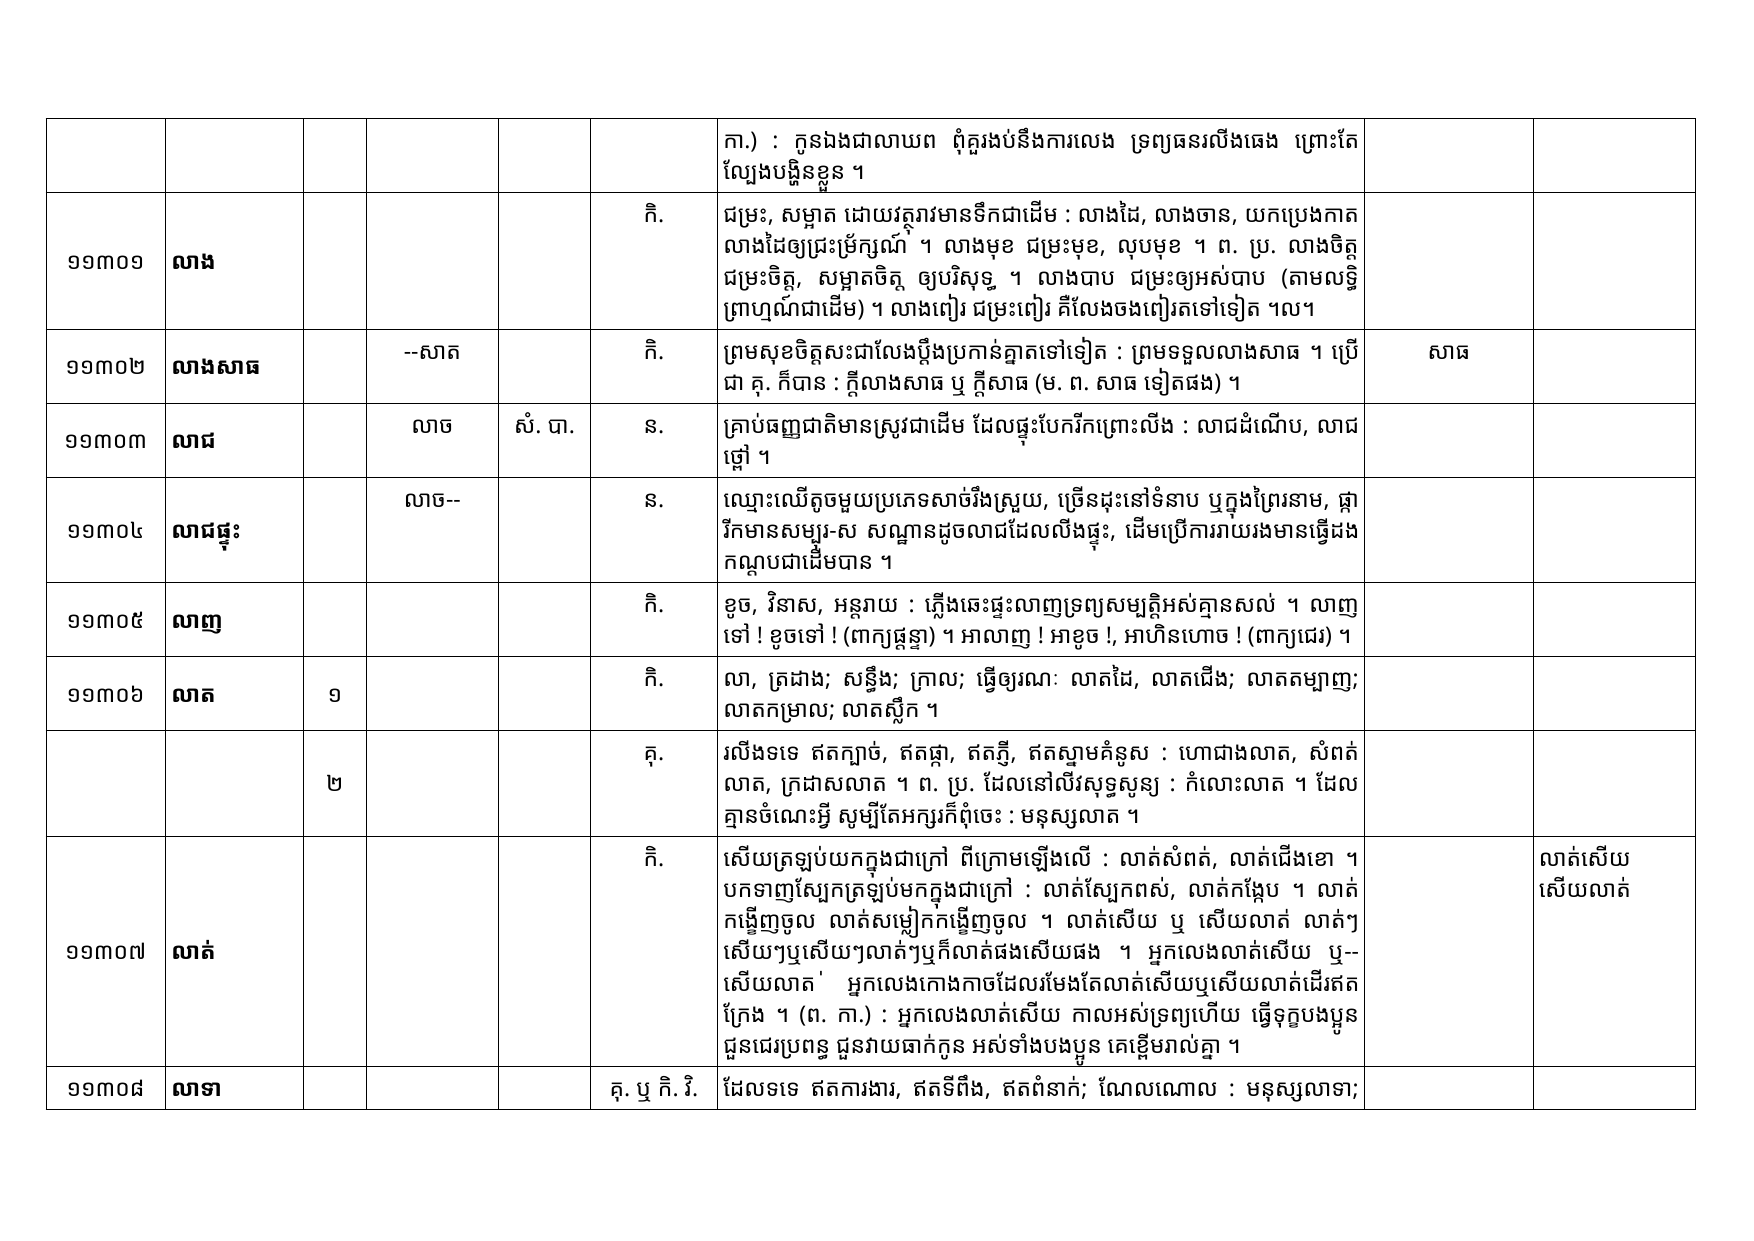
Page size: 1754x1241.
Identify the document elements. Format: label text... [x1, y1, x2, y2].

table_cell [1365, 193, 1533, 329]
table_cell [1365, 1067, 1533, 1109]
table_cell លាងសាធ [166, 330, 303, 403]
table_cell សាធ [1365, 330, 1533, 403]
table_cell ន. [591, 404, 717, 477]
table_cell [1534, 731, 1695, 836]
table_cell ១១៣០៣ [47, 404, 165, 477]
table_cell ដែល​ទទេ ឥត​ការ​ងារ, ឥត​ទី​ពឹង, ឥត​ពំនាក់; ណែលណោល : មនុស្ស​លាទា; [718, 1067, 1364, 1109]
table_cell ១១៣០៥ [47, 583, 165, 656]
table_cell ជម្រះ, សម្អាត ដោយ​វត្ថុ​រាវ​មាន​ទឹក​ជាដើម : លាង​ដៃ, លាង​ចាន, យក​ប្រេង​កាត​លាង​ដៃ​ឲ្យ​ជ្រះ​ម្រ័ក្សណ៍ ។ លាង​មុខ ជម្រះ​មុខ, លុប​មុខ ។ ព. ប្រ. លាង​ចិត្ត ជម្រះ​ចិត្ត, សម្អាត​ចិត្ត ឲ្យ​បរិសុទ្ធ ។ លាង​បាប ជម្រះ​ឲ្យ​អស់​បាប (តាម​លទ្ធិ​ព្រាហ្មណ៍​ជាដើម) ។ លាង​ពៀរ ជម្រះ​ពៀរ គឺ​លែង​ចង​ពៀរ​ត​ទៅ​ទៀត ។ល។ [718, 193, 1364, 329]
table_cell ឈ្មោះ​ឈើ​តូច​មួយ​ប្រភេទ​សាច់​រឹង​ស្រួយ, ច្រើន​ដុះ​នៅ​ទំនាប ឬ​ក្នុង​ព្រៃ​រនាម, ផ្កា​រីក​មាន​សម្បុរ-ស សណ្ឋាន​ដូច​លាជ​ដែល​លីង​ផ្ទុះ, ដើម​ប្រើ​ការ​រាយ​រង​មាន​ធ្វើ​ដង​កណ្តប​ជាដើម​បាន ។ [718, 478, 1364, 582]
table_cell គុ. [591, 731, 717, 836]
table_cell [304, 478, 366, 582]
table_cell ១១៣០១ [47, 193, 165, 329]
table_cell [499, 478, 590, 582]
table_cell លាត់ [166, 837, 303, 1066]
table_cell --សាត [367, 330, 498, 403]
table_cell [304, 330, 366, 403]
table_cell [1365, 119, 1533, 192]
table_cell គុ. ឬ កិ. វិ. [591, 1067, 717, 1109]
table_cell [304, 1067, 366, 1109]
table_cell [499, 119, 590, 192]
table_cell [1365, 404, 1533, 477]
table_cell គ្រាប់​ធញ្ញ​ជាតិ​មាន​ស្រូវ​ជាដើម ដែល​ផ្ទុះ​បែក​រីក​ព្រោះ​លីង : លាជ​ដំណើប, លាជ​ថ្ពៅ ។ [718, 404, 1364, 477]
table_cell ១ [304, 657, 366, 730]
table_cell [304, 404, 366, 477]
table_cell [367, 837, 498, 1066]
table_cell [1534, 583, 1695, 656]
table_cell [1365, 583, 1533, 656]
table_cell ២ [304, 731, 366, 836]
table_cell [1365, 731, 1533, 836]
table_cell រលីង​ទទេ ឥត​ក្បាច់, ឥត​ផ្កា, ឥត​ភ្ញី, ឥត​ស្នាម​គំនូស : ហោ​ជាង​លាត, សំពត់​លាត, ក្រដាស​លាត ។ ព. ប្រ. ដែល​នៅ​លីវ​សុទ្ធ​សូន្យ : កំលោះ​លាត ។ ដែល​គ្មាន​ចំណេះ​អ្វី សូម្បី​តែ​អក្សរ​ក៏​ពុំ​ចេះ : មនុស្ស​លាត ។ [718, 731, 1364, 836]
table_cell [1365, 478, 1533, 582]
table_cell [499, 837, 590, 1066]
table_cell កា.) : កូន​ឯង​ជា​លាឃព ពុំ​គួរ​ងប់​នឹង​ការ​លេង ទ្រព្យ​ធន​រលីង​ធេង ព្រោះ​តែ​ល្បែង​បង្ហិន​ខ្លួន ។ [718, 119, 1364, 192]
table_cell លាញ [166, 583, 303, 656]
table_cell [1534, 478, 1695, 582]
table_cell [47, 119, 165, 192]
table_cell [591, 119, 717, 192]
table_cell សំ. បា. [499, 404, 590, 477]
table_cell [1534, 119, 1695, 192]
table_cell ១១៣០២ [47, 330, 165, 403]
table_cell [1534, 193, 1695, 329]
table_cell លាជ [166, 404, 303, 477]
table_cell ១១៣០៦ [47, 657, 165, 730]
table_cell កិ. [591, 193, 717, 329]
table_cell ខូច, វិនាស, អន្តរាយ : ភ្លើង​ឆេះ​ផ្ទះ​លាញ​ទ្រព្យ​សម្បត្តិ​អស់​គ្មាន​សល់ ។ លាញ​ទៅ ! ខូច​ទៅ ! (ពាក្យ​ផ្តន្ទា) ។ អា​លាញ ! អា​ខូច !, អា​ហិន​ហោច ! (ពាក្យ​ជេរ) ។ [718, 583, 1364, 656]
table_cell ១១៣០៤ [47, 478, 165, 582]
table_cell [499, 330, 590, 403]
table_cell កិ. [591, 330, 717, 403]
table_cell ន. [591, 478, 717, 582]
table_cell [367, 119, 498, 192]
table_cell [367, 583, 498, 656]
table_cell លាជ​ផ្ទុះ [166, 478, 303, 582]
table_cell [499, 1067, 590, 1109]
table_cell [499, 583, 590, 656]
table_cell លាច [367, 404, 498, 477]
table_cell [1534, 330, 1695, 403]
table_cell [304, 193, 366, 329]
table_cell [304, 119, 366, 192]
table_cell [304, 837, 366, 1066]
table_cell កិ. [591, 657, 717, 730]
table_cell [499, 193, 590, 329]
table_cell [367, 193, 498, 329]
table_cell [166, 119, 303, 192]
table_cell លាច-- [367, 478, 498, 582]
table_cell លាត [166, 657, 303, 730]
table_cell លា, ត្រដាង; សន្ធឹង; ក្រាល; ធ្វើ​ឲ្យ​រណៈ លាត​ដៃ, លាត​ជើង; លាត​តម្បាញ; លាត​កម្រាល; លាត​ស្លឹក ។ [718, 657, 1364, 730]
table_cell [304, 583, 366, 656]
table_cell លាង [166, 193, 303, 329]
table_cell [499, 657, 590, 730]
table_cell កិ. [591, 837, 717, 1066]
table_cell [1534, 404, 1695, 477]
table_cell [367, 731, 498, 836]
table_cell [47, 731, 165, 836]
table_cell [1365, 837, 1533, 1066]
table_cell [367, 1067, 498, 1109]
table_cell [166, 731, 303, 836]
table_cell [1365, 657, 1533, 730]
table_cell លាត់​សើយ សើយ​លាត់ [1534, 837, 1695, 1066]
table_cell [1534, 657, 1695, 730]
table_cell ១១៣០៨ [47, 1067, 165, 1109]
table_cell [499, 731, 590, 836]
table_cell សើយ​ត្រឡប់​យក​ក្នុង​ជា​ក្រៅ ពី​ក្រោម​ឡើង​លើ : លាត់​សំពត់, លាត់​ជើង​ខោ ។ បក​ទាញ​ស្បែក​ត្រឡប់​មក​ក្នុង​ជា​ក្រៅ : លាត់​ស្បែក​ពស់, លាត់​កង្កែប ។ លាត់​កង្ខើញ​ចូល លាត់​សម្លៀក​កង្ខើញ​ចូល ។ លាត់​សើយ ឬ សើយ​លាត់ លាត់​ៗ​សើយ​ៗ​ឬ​សើយ​ៗ​លាត់​ៗ​ឬ​ក៏​លាត់​ផង​សើយ​ផង ។ អ្នក​លេង​លាត់​សើយ ឬ--សើយ​លាត់ អ្នក​លេង​កោង​កាច​ដែល​រមែង​តែ​លាត់​សើយ​ឬ​សើយ​លាត់​ដើរ​ឥត​ក្រែង ។ (ព. កា.) : អ្នក​លេង​លាត់​សើយ កាល​អស់​ទ្រព្យ​ហើយ ធ្វើ​ទុក្ខ​បង​ប្អូន ជួន​ជេរ​ប្រពន្ធ ជួន​វាយ​ធាក់​កូន អស់​ទាំង​បង​ប្អូន គេ​ខ្ពើម​រាល់​គ្នា ។ [718, 837, 1364, 1066]
table_cell ព្រម​សុខ​ចិត្ត​សះ​ជា​លែង​ប្តឹង​ប្រកាន់​គ្នា​ត​ទៅ​ទៀត : ព្រម​ទទួល​លាងសាធ ។ ប្រើ​ជា គុ. ក៏​បាន : ក្តី​លាងសាធ ឬ ក្តី​សាធ (ម. ព. សាធ ទៀត​ផង) ។ [718, 330, 1364, 403]
table_cell កិ. [591, 583, 717, 656]
table_cell ១១៣០៧ [47, 837, 165, 1066]
table_cell [1534, 1067, 1695, 1109]
table_cell [367, 657, 498, 730]
table_cell លាទា [166, 1067, 303, 1109]
